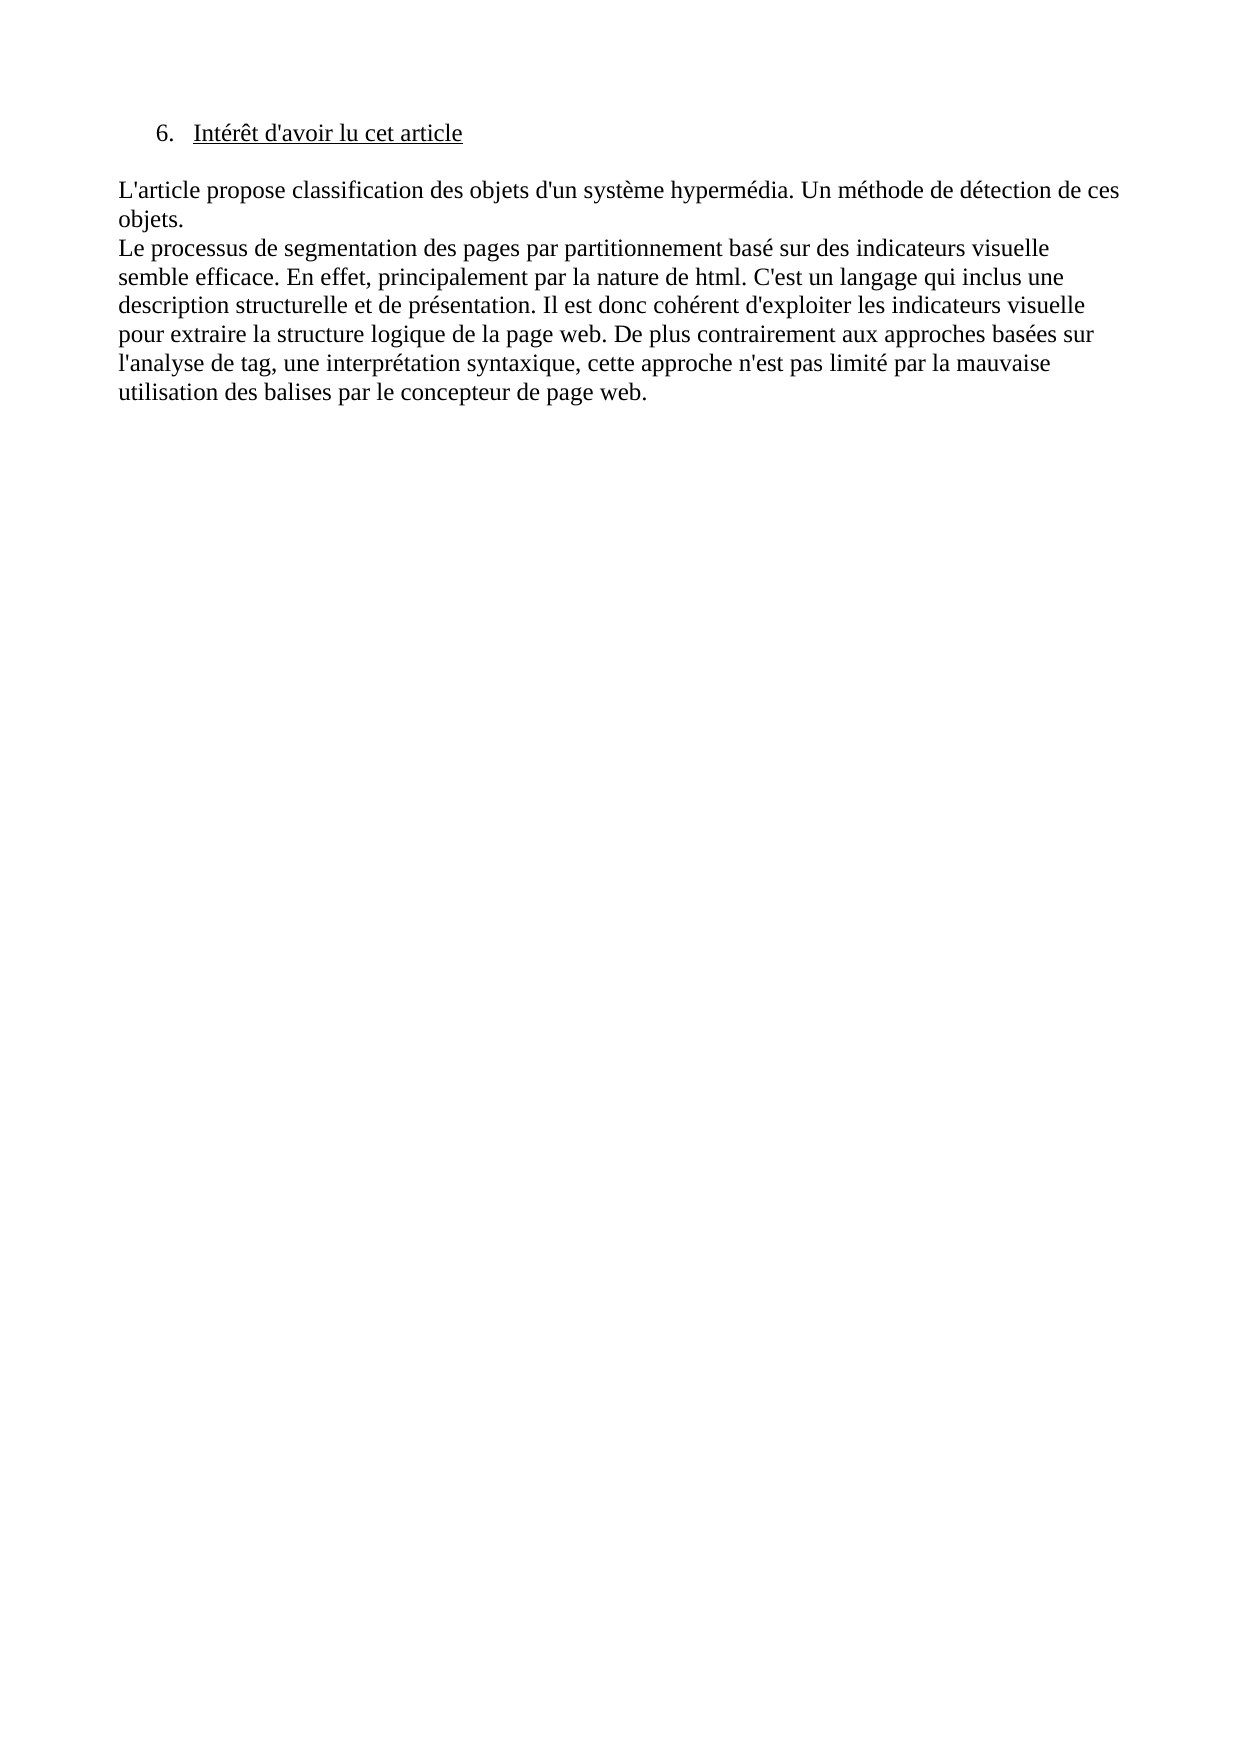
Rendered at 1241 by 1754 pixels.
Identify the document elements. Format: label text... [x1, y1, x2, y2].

text Le processus de segmentation des pages par partitionnement basé sur des indicateurs visuelle semble efficace. En effet, principalement par la nature de html. C'est un langage qui inclus une description structurelle et de présentation. Il est donc cohérent d'exploiter les indicateurs visuelle pour extraire la structure logique de la page web. De plus contrairement aux approches basées sur l'analyse de tag, une interprétation syntaxique, cette approche n'est pas limité par la mauvaise utilisation des balises par le concepteur de page web. [118, 233, 1122, 406]
list Intérêt d'avoir lu cet article [156, 118, 1122, 147]
text L'article propose classification des objets d'un système hypermédia. Un méthode de détection de ces objets. [118, 176, 1122, 233]
